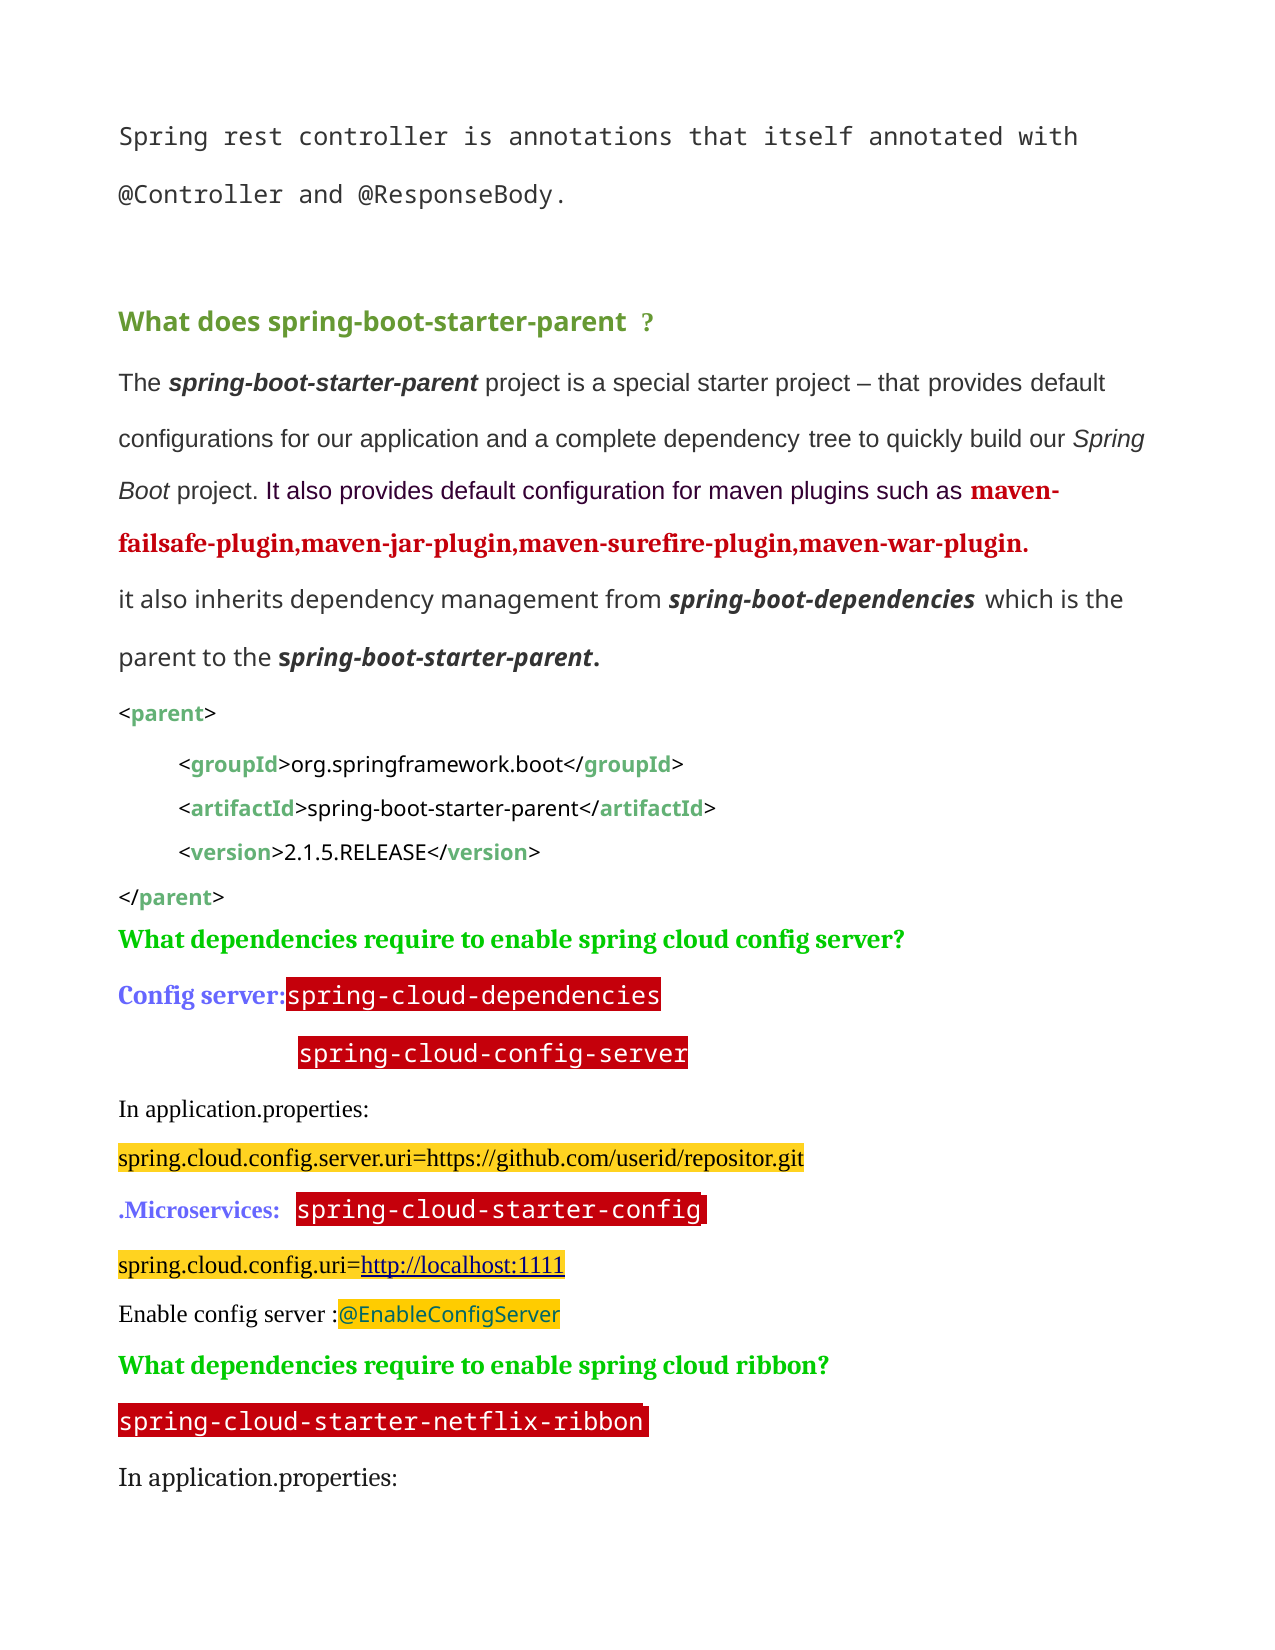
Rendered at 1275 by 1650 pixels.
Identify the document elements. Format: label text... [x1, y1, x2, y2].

text <groupId>org.springframework.boot</groupId> [118, 749, 1157, 780]
text The spring-boot-starter-parent project is a special starter project – that provides default configurations for our application and a complete dependency tree to quickly build our Spring Boot project. It also provides default configuration for maven plugins such as maven-failsafe-plugin,maven-jar-plugin,maven-surefire-plugin,maven-war-plugin. [118, 365, 1157, 559]
text <parent> [118, 698, 1157, 728]
text spring-cloud-config-servering-cloud-dependencies [118, 1036, 1157, 1069]
text What dependencies require to enable spring cloud ribbon? [118, 1350, 1157, 1381]
text spring.cloud.config.uri=http://localhost:1111 [118, 1250, 1157, 1279]
text Enable config server :@EnableConfigServer [118, 1299, 1157, 1329]
text </parent> [118, 882, 1157, 911]
text <artifactId>spring-boot-starter-parent</artifactId> [118, 793, 1157, 824]
text <version>2.1.5.RELEASE</version> [118, 837, 1157, 868]
text Config server:spring-cloud-dependencies [118, 977, 1157, 1011]
text spring.cloud.config.server.uri=https://github.com/userid/repositor.git [118, 1143, 1157, 1172]
text Spring rest controller is annotations that itself annotated with @Controller and @ResponseBody. [118, 118, 1157, 210]
text spring-cloud-starter-netflix-ribbon [118, 1403, 1157, 1437]
text .Microservices:sspring-cloud-starter-config [118, 1192, 1157, 1226]
text What does spring-boot-starter-parent ? [118, 302, 1157, 339]
text it also inherits dependency management from spring-boot-dependencies which is the parent to the spring-boot-starter-parent. [118, 582, 1157, 674]
text In application.properties: [118, 1462, 1157, 1493]
text What dependencies require to enable spring cloud config server? [118, 924, 1157, 955]
text In application.properties: [118, 1094, 1157, 1122]
